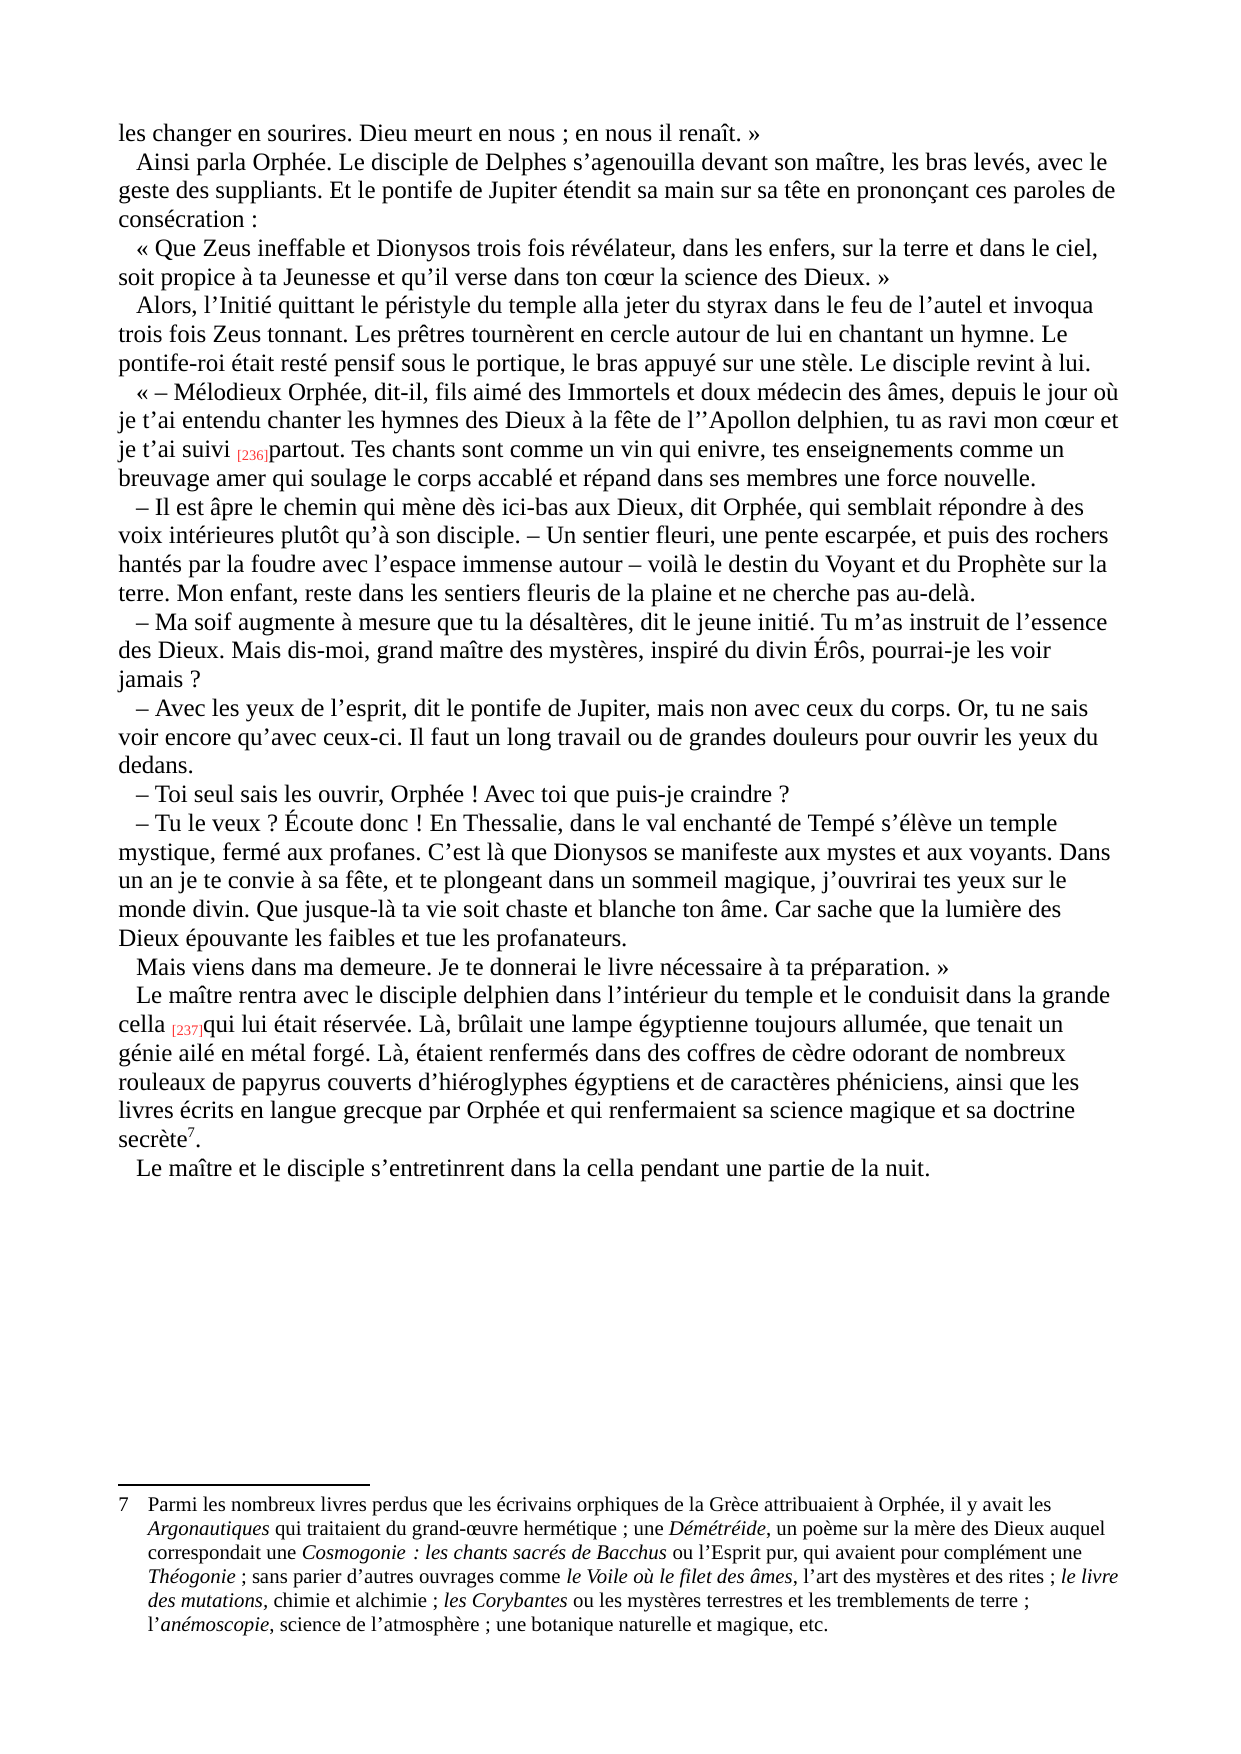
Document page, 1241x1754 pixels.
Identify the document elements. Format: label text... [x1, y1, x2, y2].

text Mais viens dans ma demeure. Je te donnerai le livre nécessaire à ta préparation. » [118, 952, 1122, 981]
text « Que Zeus ineffable et Dionysos trois fois révélateur, dans les enfers, sur la terre et dans le ciel, soit propice à ta Jeunesse et qu’il verse dans ton cœur la science des Dieux. » [118, 233, 1122, 291]
text les changer en sourires. Dieu meurt en nous ; en nous il renaît. » [118, 118, 1122, 147]
text Ainsi parla Orphée. Le disciple de Delphes s’agenouilla devant son maître, les bras levés, avec le geste des suppliants. Et le pontife de Jupiter étendit sa main sur sa tête en prononçant ces paroles de consécration : [118, 147, 1122, 233]
text – Toi seul sais les ouvrir, Orphée ! Avec toi que puis-je craindre ? [118, 779, 1122, 808]
text – Ma soif augmente à mesure que tu la désaltères, dit le jeune initié. Tu m’as instruit de l’essence des Dieux. Mais dis-moi, grand maître des mystères, inspiré du divin Érôs, pourrai-je les voir jamais ? [118, 607, 1122, 693]
text « – Mélodieux Orphée, dit-il, fils aimé des Immortels et doux médecin des âmes, depuis le jour où je t’ai entendu chanter les hymnes des Dieux à la fête de l’’Apollon delphien, tu as ravi mon cœur et je t’ai suivi [236]partout. Tes chants sont comme un vin qui enivre, tes enseignements comme un breuvage amer qui soulage le corps accablé et répand dans ses membres une force nouvelle. [118, 377, 1122, 492]
text Le maître et le disciple s’entretinrent dans la cella pendant une partie de la nuit. [118, 1153, 1122, 1182]
text Alors, l’Initié quittant le péristyle du temple alla jeter du styrax dans le feu de l’autel et invoqua trois fois Zeus tonnant. Les prêtres tournèrent en cercle autour de lui en chantant un hymne. Le pontife-roi était resté pensif sous le portique, le bras appuyé sur une stèle. Le disciple revint à lui. [118, 291, 1122, 377]
text Le maître rentra avec le disciple delphien dans l’intérieur du temple et le conduisit dans la grande cella [237]qui lui était réservée. Là, brûlait une lampe égyptienne toujours allumée, que tenait un génie ailé en métal forgé. Là, étaient renfermés dans des coffres de cèdre odorant de nombreux rouleaux de papyrus couverts d’hiéroglyphes égyptiens et de caractères phéniciens, ainsi que les livres écrits en langue grecque par Orphée et qui renfermaient sa science magique et sa doctrine secrète. [118, 981, 1122, 1153]
text Parmi les nombreux livres perdus que les écrivains orphiques de la Grèce attribuaient à Orphée, il y avait les Argonautiques qui traitaient du grand-œuvre hermétique ; une Démétréide, un poème sur la mère des Dieux auquel correspondait une Cosmogonie : les chants sacrés de Bacchus ou l’Esprit pur, qui avaient pour complément une Théogonie ; sans parier d’autres ouvrages comme le Voile où le filet des âmes, l’art des mystères et des rites ; le livre des mutations, chimie et alchimie ; les Corybantes ou les mystères terrestres et les tremblements de terre ; l’anémoscopie, science de l’atmosphère ; une botanique naturelle et magique, etc. [118, 1491, 1122, 1636]
text – Il est âpre le chemin qui mène dès ici-bas aux Dieux, dit Orphée, qui semblait répondre à des voix intérieures plutôt qu’à son disciple. – Un sentier fleuri, une pente escarpée, et puis des rochers hantés par la foudre avec l’espace immense autour – voilà le destin du Voyant et du Prophète sur la terre. Mon enfant, reste dans les sentiers fleuris de la plaine et ne cherche pas au-delà. [118, 492, 1122, 607]
text – Tu le veux ? Écoute donc ! En Thessalie, dans le val enchanté de Tempé s’élève un temple mystique, fermé aux profanes. C’est là que Dionysos se manifeste aux mystes et aux voyants. Dans un an je te convie à sa fête, et te plongeant dans un sommeil magique, j’ouvrirai tes yeux sur le monde divin. Que jusque-là ta vie soit chaste et blanche ton âme. Car sache que la lumière des Dieux épouvante les faibles et tue les profanateurs. [118, 808, 1122, 952]
text – Avec les yeux de l’esprit, dit le pontife de Jupiter, mais non avec ceux du corps. Or, tu ne sais voir encore qu’avec ceux-ci. Il faut un long travail ou de grandes douleurs pour ouvrir les yeux du dedans. [118, 693, 1122, 779]
